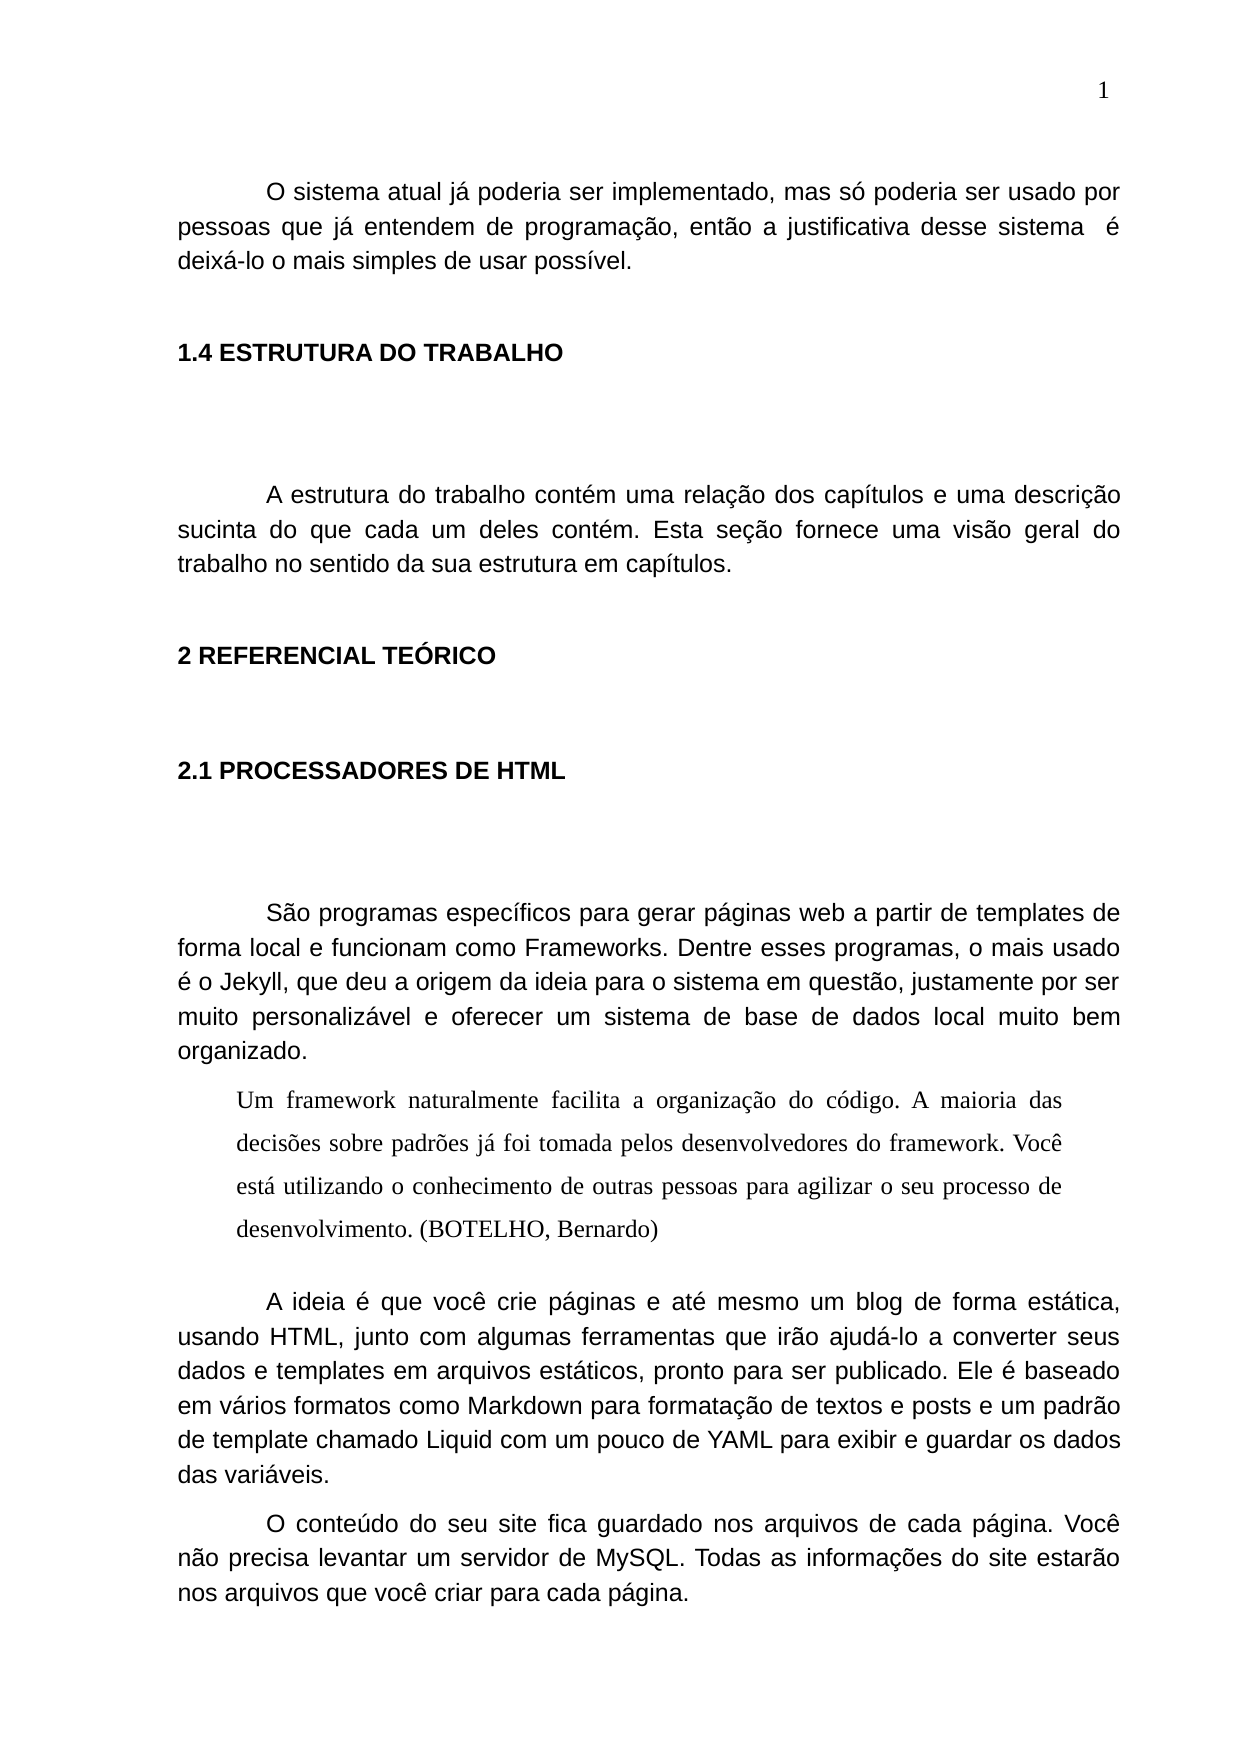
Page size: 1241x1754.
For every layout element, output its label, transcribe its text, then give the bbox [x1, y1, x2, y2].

subtitle 1.4 ESTRUTURA DO TRABALHO [177, 338, 1122, 367]
text São programas específicos para gerar páginas web a partir de templates de forma local e funcionam como Frameworks. Dentre esses programas, o mais usado é o Jekyll, que deu a origem da ideia para o sistema em questão, justamente por ser muito personalizável e oferecer um sistema de base de dados local muito bem organizado. [177, 898, 1122, 1065]
text O sistema atual já poderia ser implementado, mas só poderia ser usado por pessoas que já entendem de programação, então a justificativa desse sistema é deixá-lo o mais simples de usar possível. [177, 177, 1122, 275]
subtitle 2.1 PROCESSADORES DE HTML [177, 756, 1122, 785]
text Um framework naturalmente facilita a organização do código. A maioria das decisões sobre padrões já foi tomada pelos desenvolvedores do framework. Você está utilizando o conhecimento de outras pessoas para agilizar o seu processo de desenvolvimento. (BOTELHO, Bernardo) [236, 1085, 1063, 1243]
text O conteúdo do seu site fica guardado nos arquivos de cada página. Você não precisa levantar um servidor de MySQL. Todas as informações do site estarão nos arquivos que você criar para cada página. [177, 1509, 1122, 1606]
text A estrutura do trabalho contém uma relação dos capítulos e uma descrição sucinta do que cada um deles contém. Esta seção fornece uma visão geral do trabalho no sentido da sua estrutura em capítulos. [177, 480, 1122, 578]
subtitle 2 REFERENCIAL TEÓRICO [177, 641, 1122, 670]
text A ideia é que você crie páginas e até mesmo um blog de forma estática, usando HTML, junto com algumas ferramentas que irão ajudá-lo a converter seus dados e templates em arquivos estáticos, pronto para ser publicado. Ele é baseado em vários formatos como Markdown para formatação de textos e posts e um padrão de template chamado Liquid com um pouco de YAML para exibir e guardar os dados das variáveis. [177, 1287, 1122, 1488]
